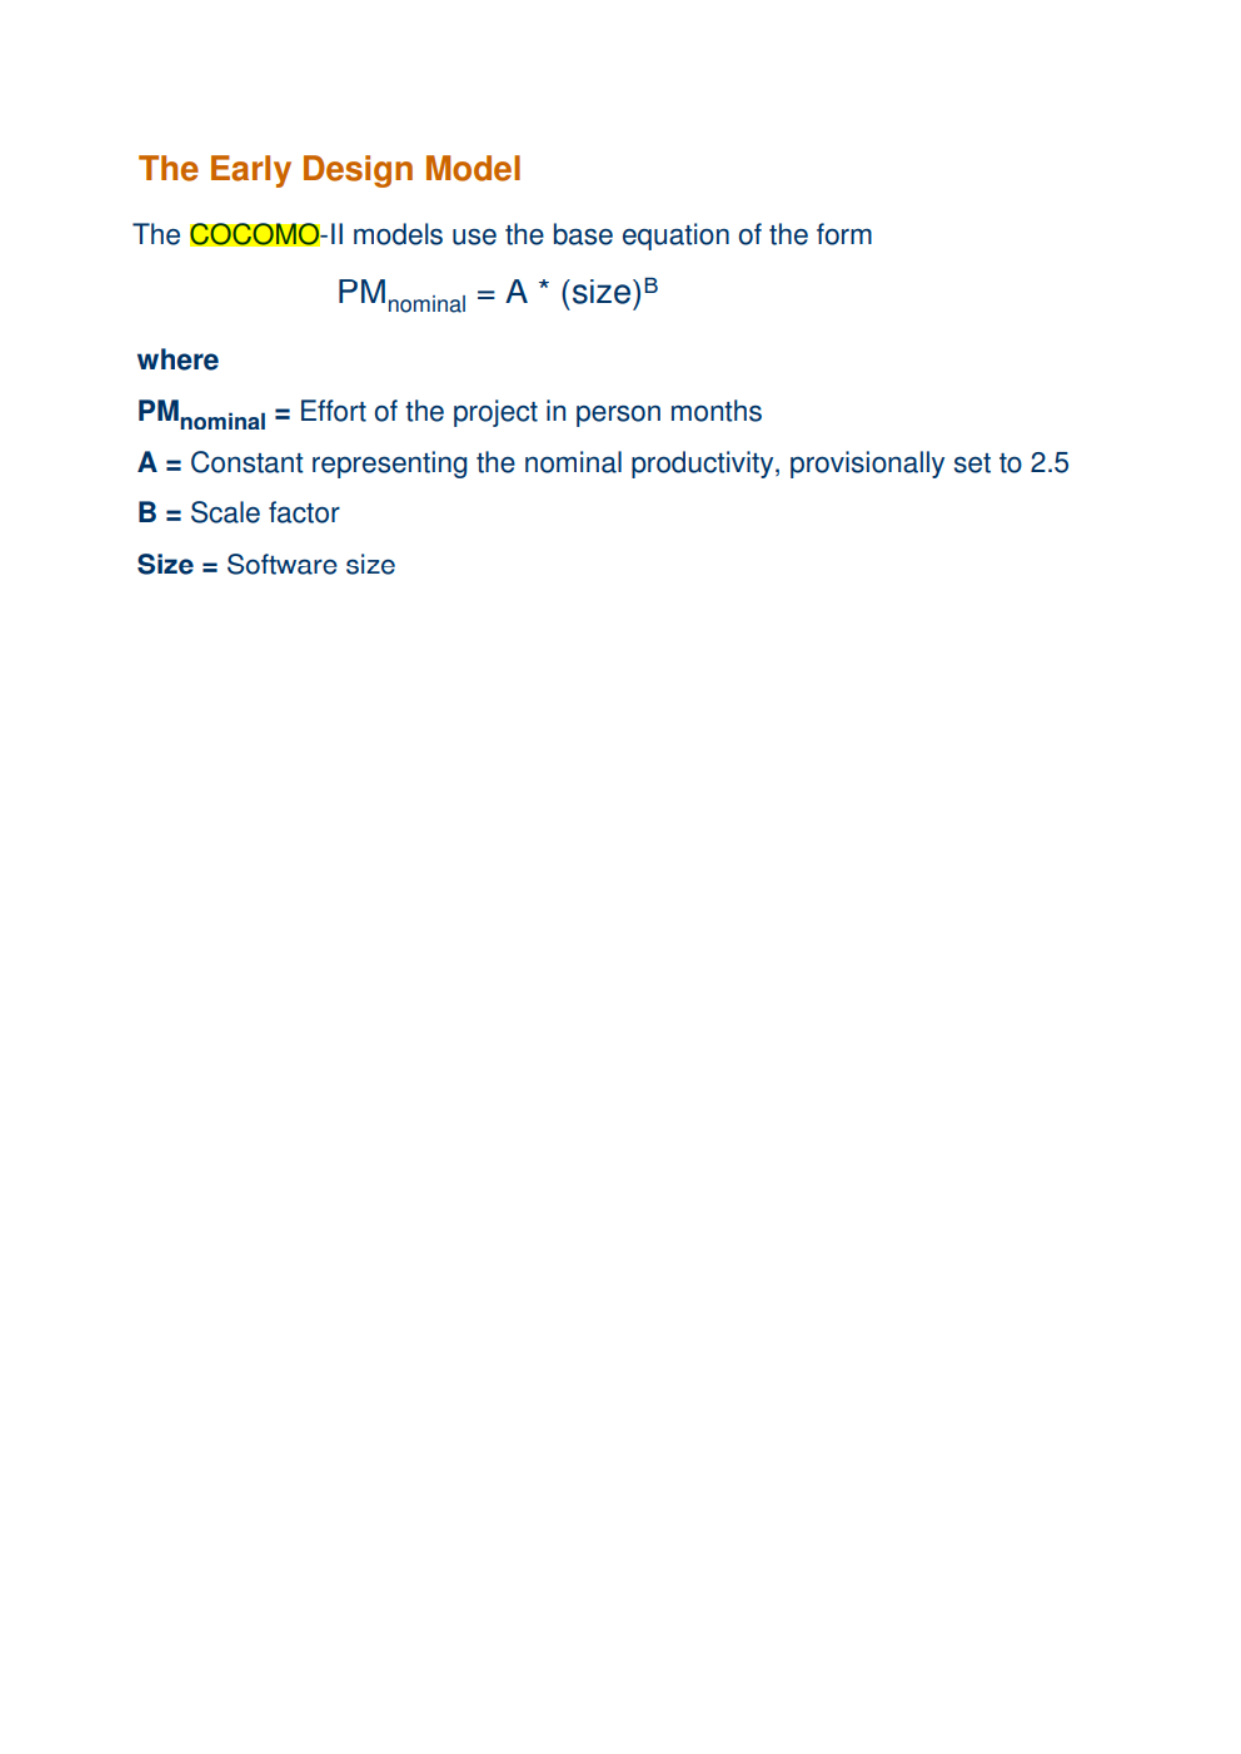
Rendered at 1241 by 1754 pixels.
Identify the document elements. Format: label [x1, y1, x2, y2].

picture [115, 139, 1110, 590]
